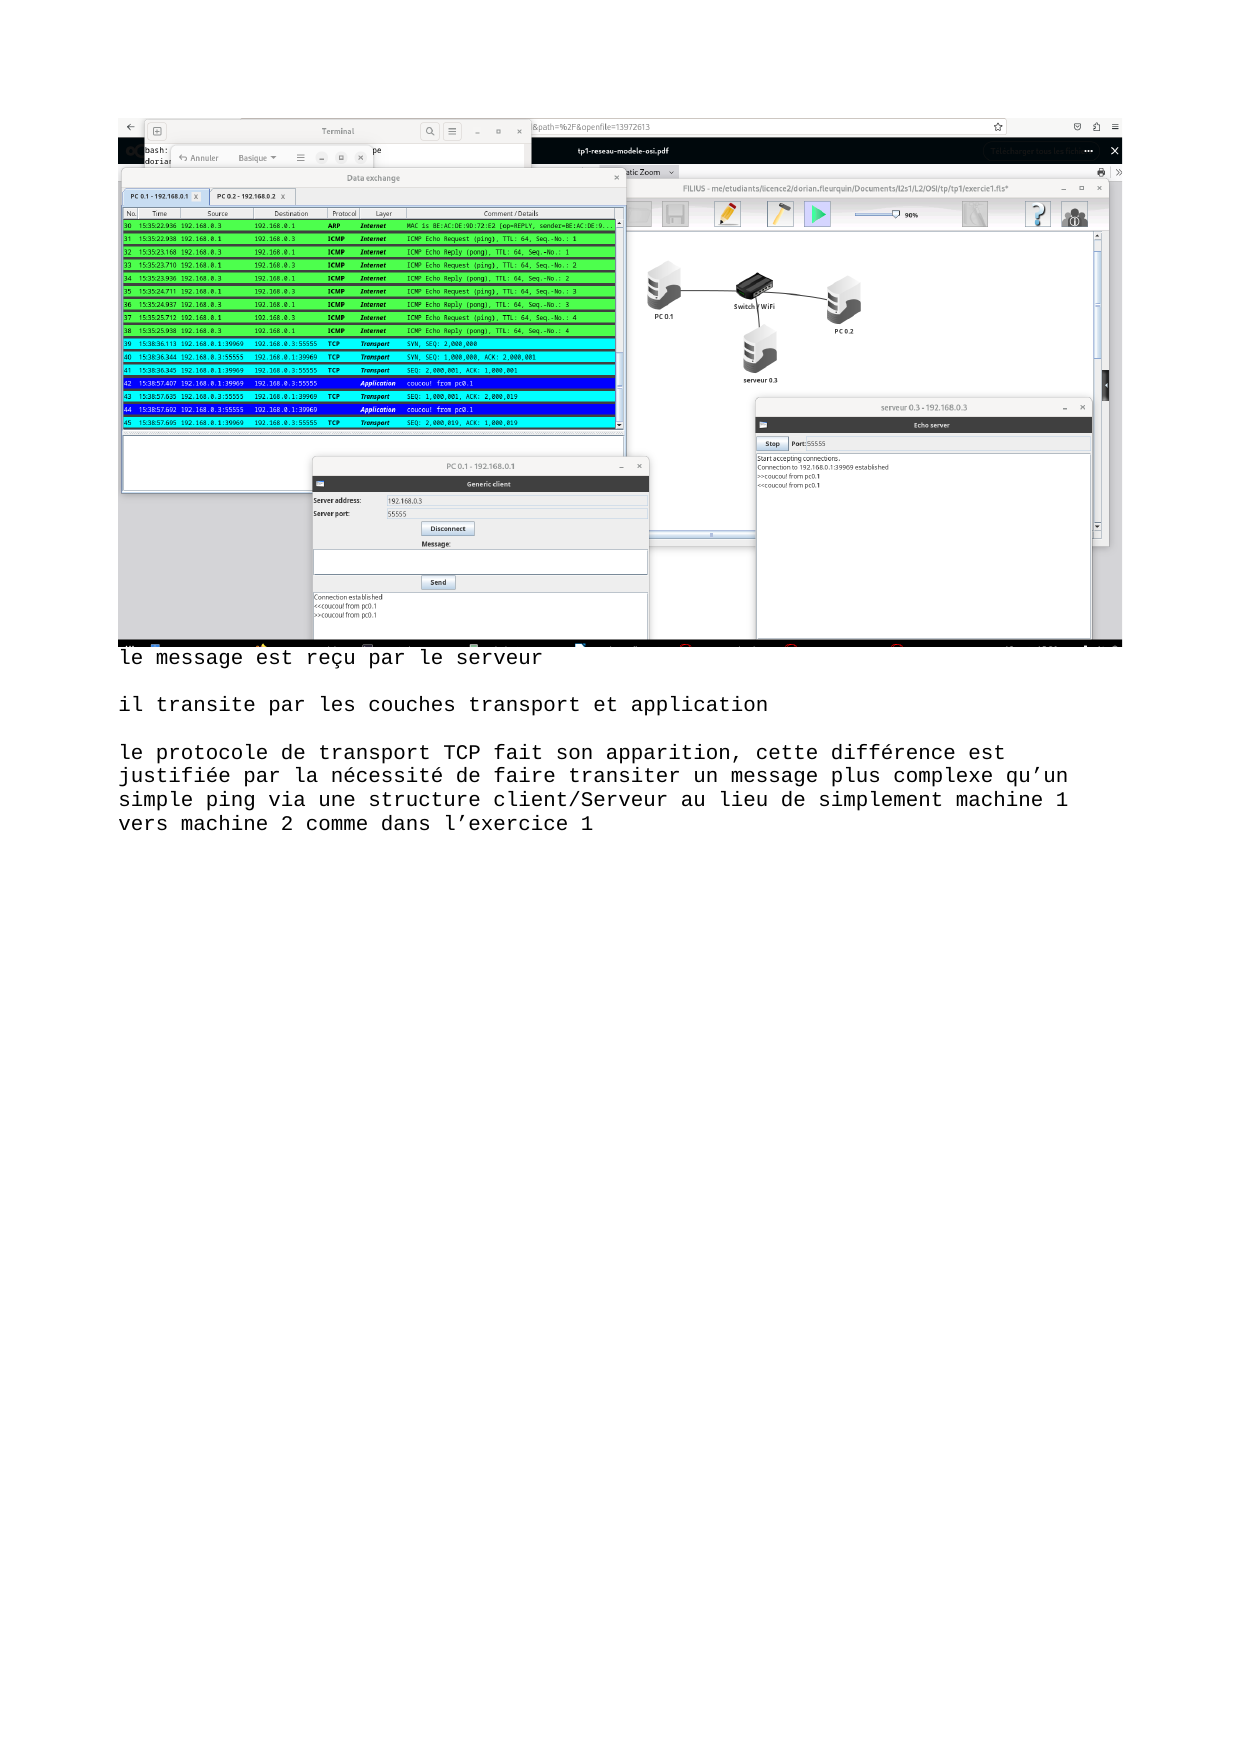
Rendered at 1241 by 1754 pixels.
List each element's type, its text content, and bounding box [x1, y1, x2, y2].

picture [118, 118, 1123, 647]
text le message est reçu par le serveur [118, 647, 1122, 671]
text il transite par les couches transport et application [118, 694, 1122, 718]
text le protocole de transport TCP fait son apparition, cette différence est justifiée par la nécessité de faire transiter un message plus complexe qu’un simple ping via une structure client/Serveur au lieu de simplement machine 1 vers machine 2 comme dans l’exercice 1 [118, 742, 1122, 836]
